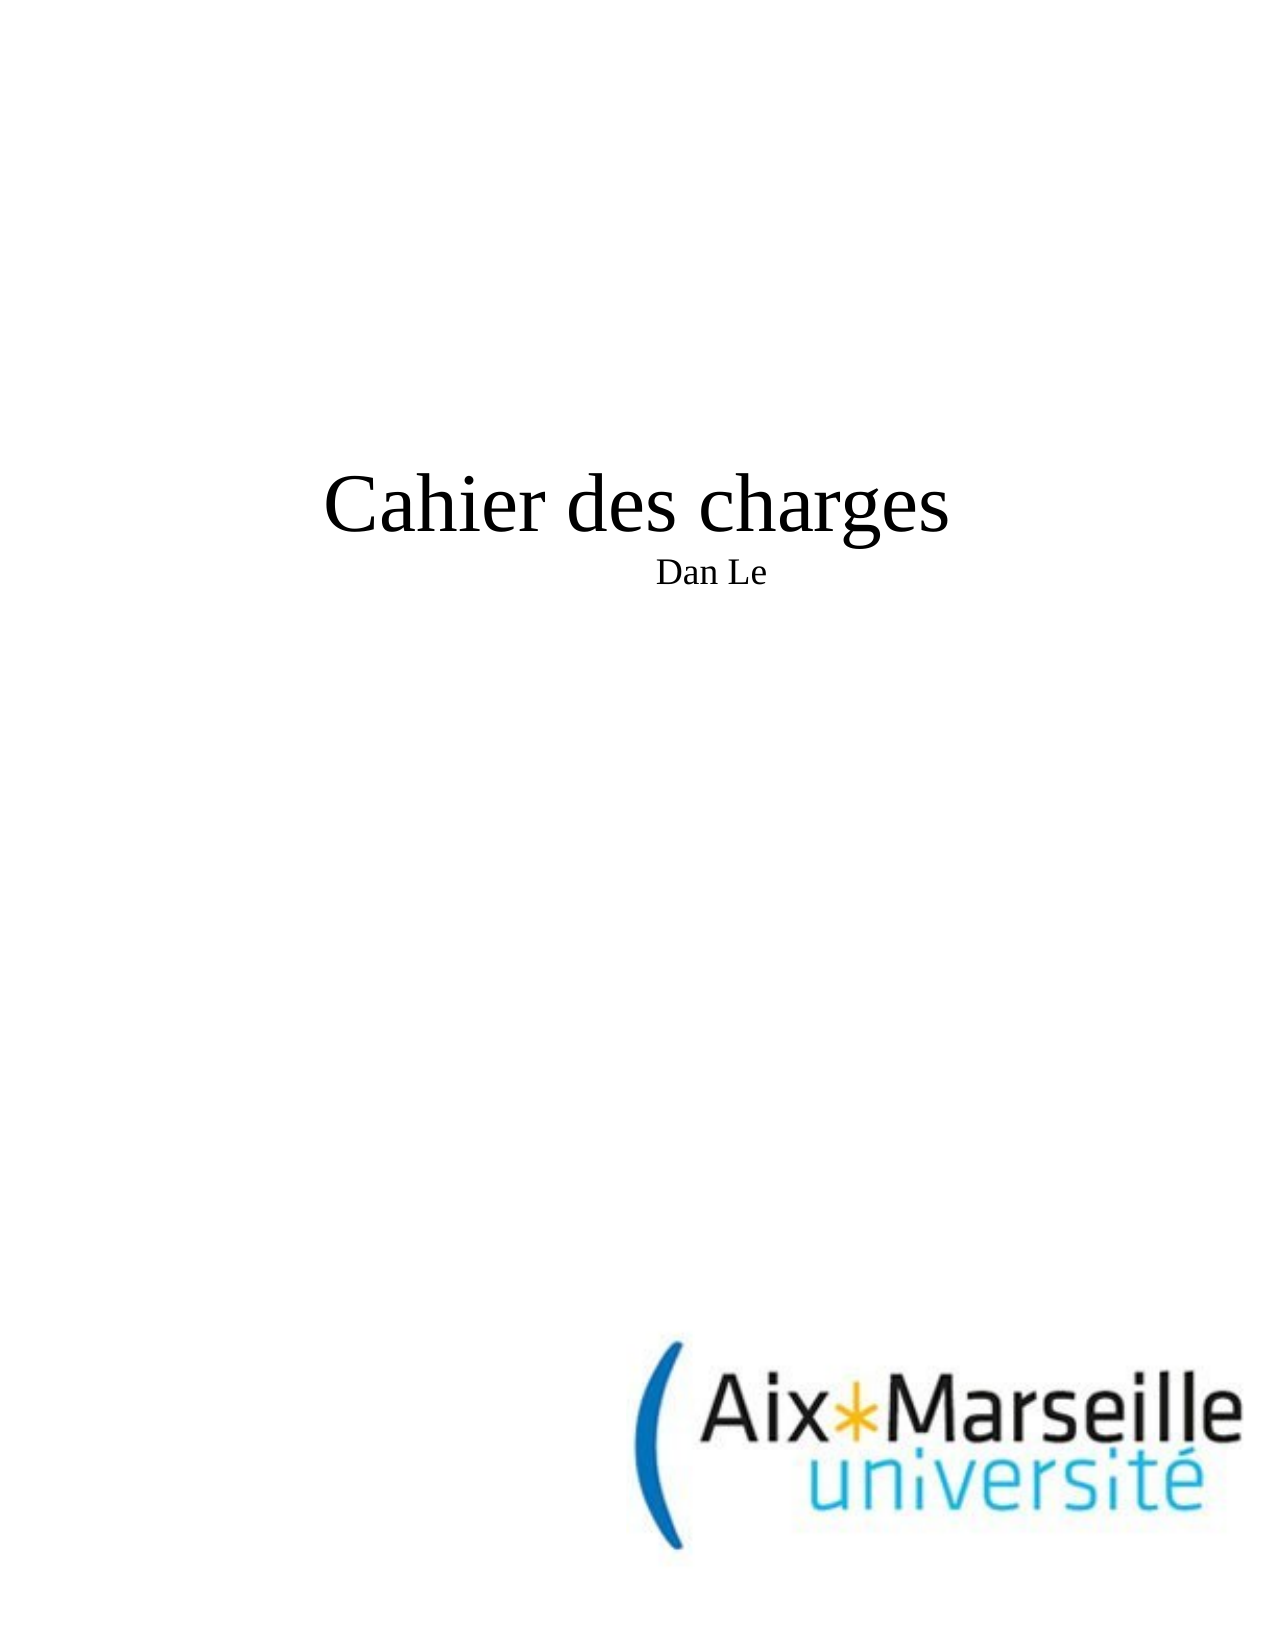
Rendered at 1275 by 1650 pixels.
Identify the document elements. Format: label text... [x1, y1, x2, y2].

text Cahier des charges [118, 453, 1157, 549]
text Dan Le [118, 549, 1157, 592]
picture [626, 1233, 1252, 1650]
